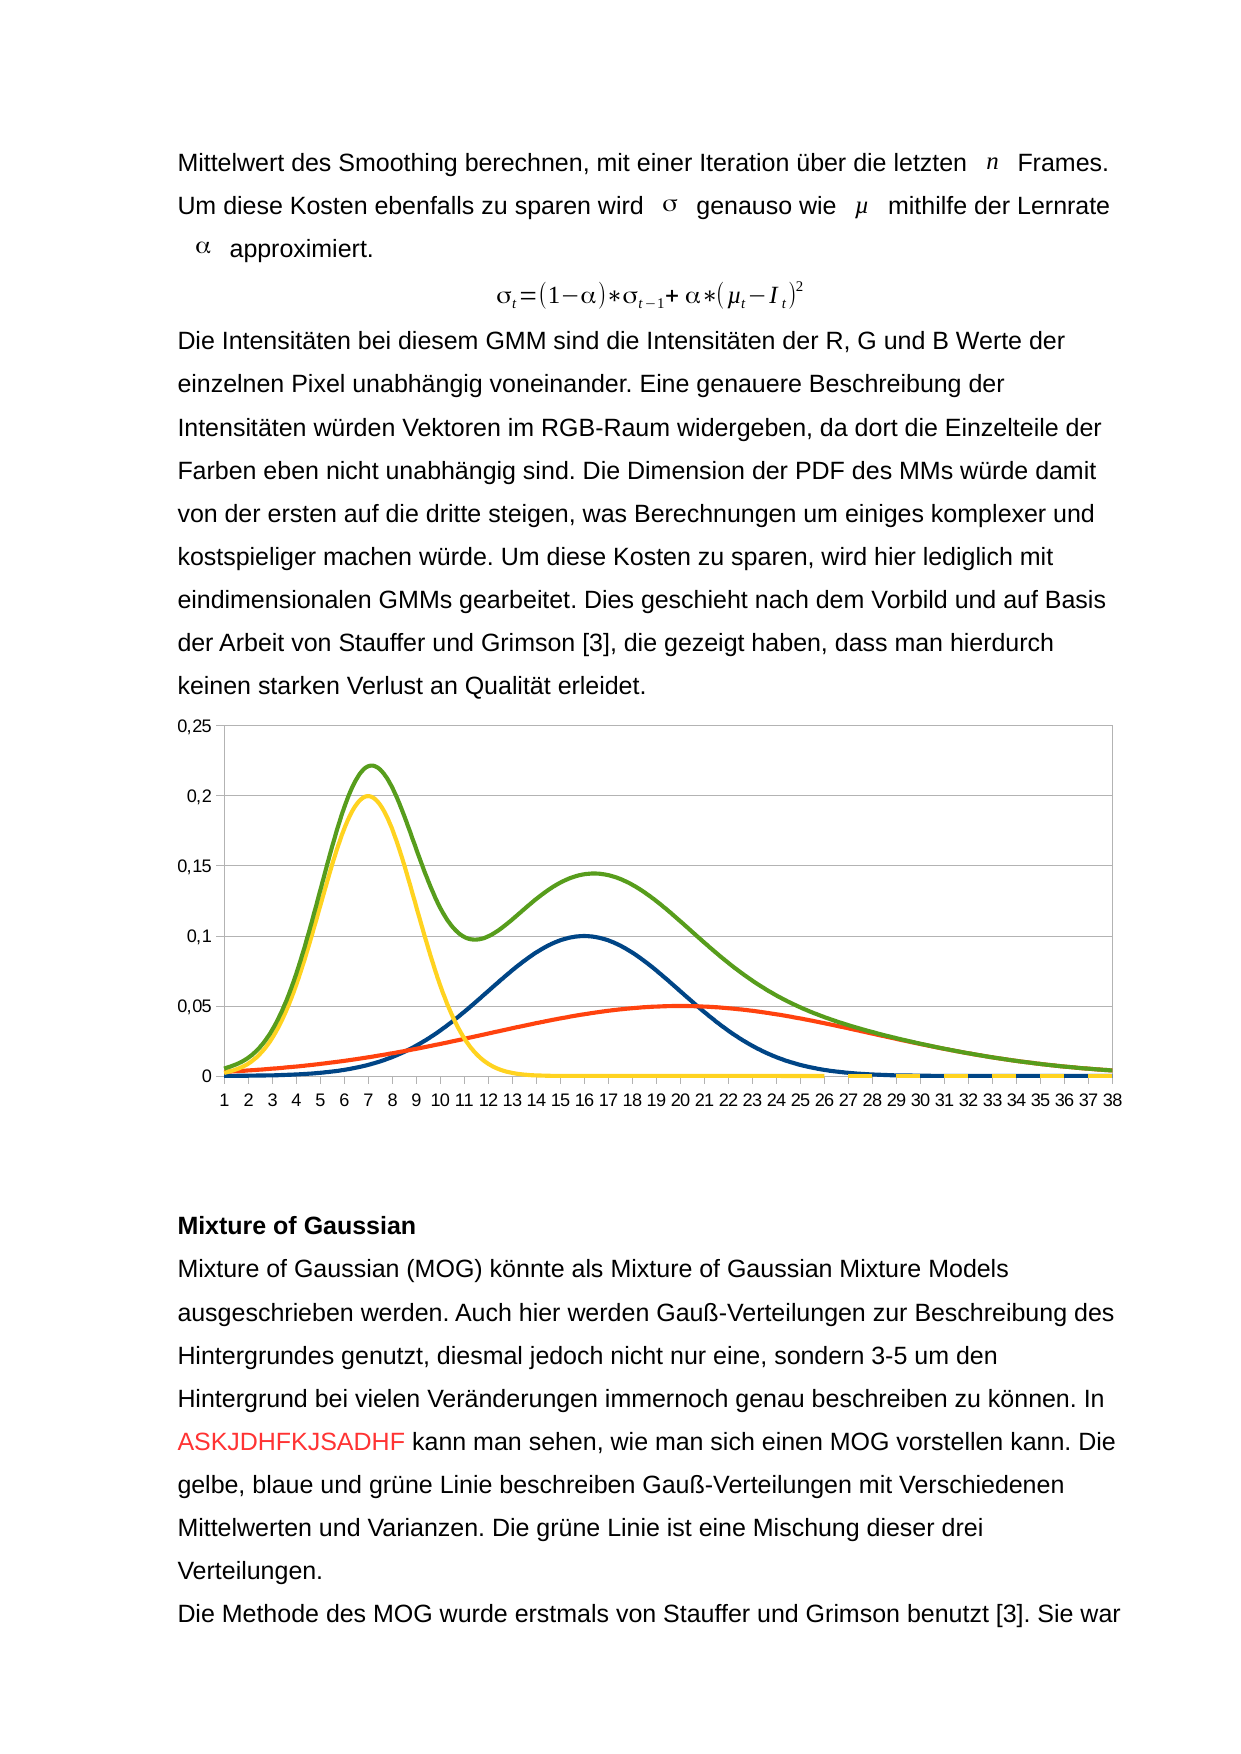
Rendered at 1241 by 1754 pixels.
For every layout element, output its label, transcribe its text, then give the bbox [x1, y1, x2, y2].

text Mixture of Gaussian (MOG) könnte als Mixture of Gaussian Mixture Models ausgeschrieben werden. Auch hier werden Gauß-Verteilungen zur Beschreibung des Hintergrundes genutzt, diesmal jedoch nicht nur eine, sondern 3-5 um den Hintergrund bei vielen Veränderungen immernoch genau beschreiben zu können. In ASKJDHFKJSADHF kann man sehen, wie man sich einen MOG vorstellen kann. Die gelbe, blaue und grüne Linie beschreiben Gauß-Verteilungen mit Verschiedenen Mittelwerten und Varianzen. Die grüne Linie ist eine Mischung dieser drei Verteilungen. [177, 1254, 1122, 1585]
text Die Methode des MOG wurde erstmals von Stauffer und Grimson benutzt [3]. Sie war [177, 1599, 1122, 1628]
text Die Intensitäten bei diesem GMM sind die Intensitäten der R, G und B Werte der einzelnen Pixel unabhängig voneinander. Eine genauere Beschreibung der Intensitäten würden Vektoren im RGB-Raum widergeben, da dort die Einzelteile der Farben eben nicht unabhängig sind. Die Dimension der PDF des MMs würde damit von der ersten auf die dritte steigen, was Berechnungen um einiges komplexer und kostspieliger machen würde. Um diese Kosten zu sparen, wird hier lediglich mit eindimensionalen GMMs gearbeitet. Dies geschieht nach dem Vorbild und auf Basis der Arbeit von Stauffer und Grimson [3], die gezeigt haben, dass man hierdurch keinen starken Verlust an Qualität erleidet. [177, 326, 1122, 700]
text Mixture of Gaussian [177, 1211, 1122, 1240]
text Mittelwert des Smoothing berechnen, mit einer Iteration über die letztenFrames. Um diese Kosten ebenfalls zu sparen wirdgenauso wiemithilfe der Lernrateapproximiert. [177, 148, 1122, 263]
